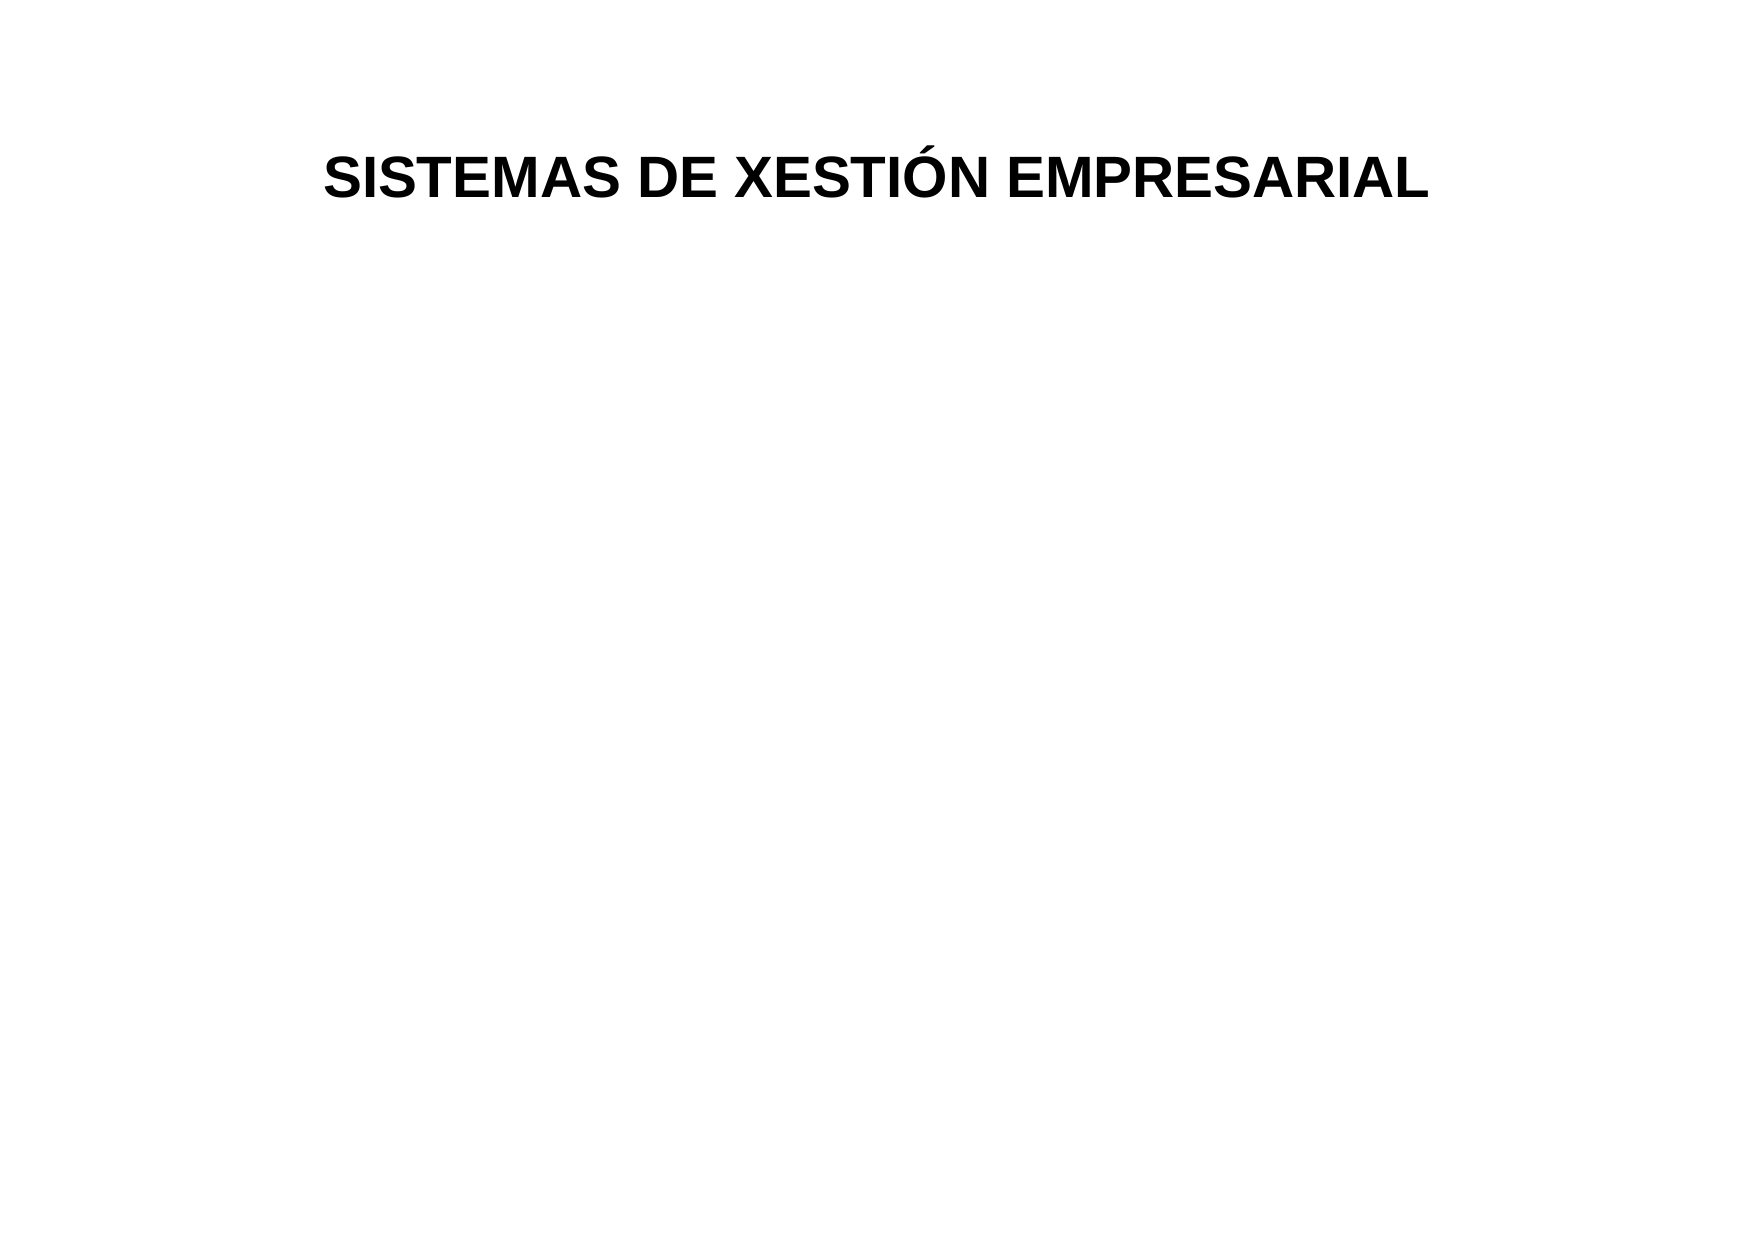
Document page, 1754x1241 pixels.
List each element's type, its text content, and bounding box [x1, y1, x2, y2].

title SISTEMAS DE XESTIÓN EMPRESARIAL [118, 143, 1636, 210]
